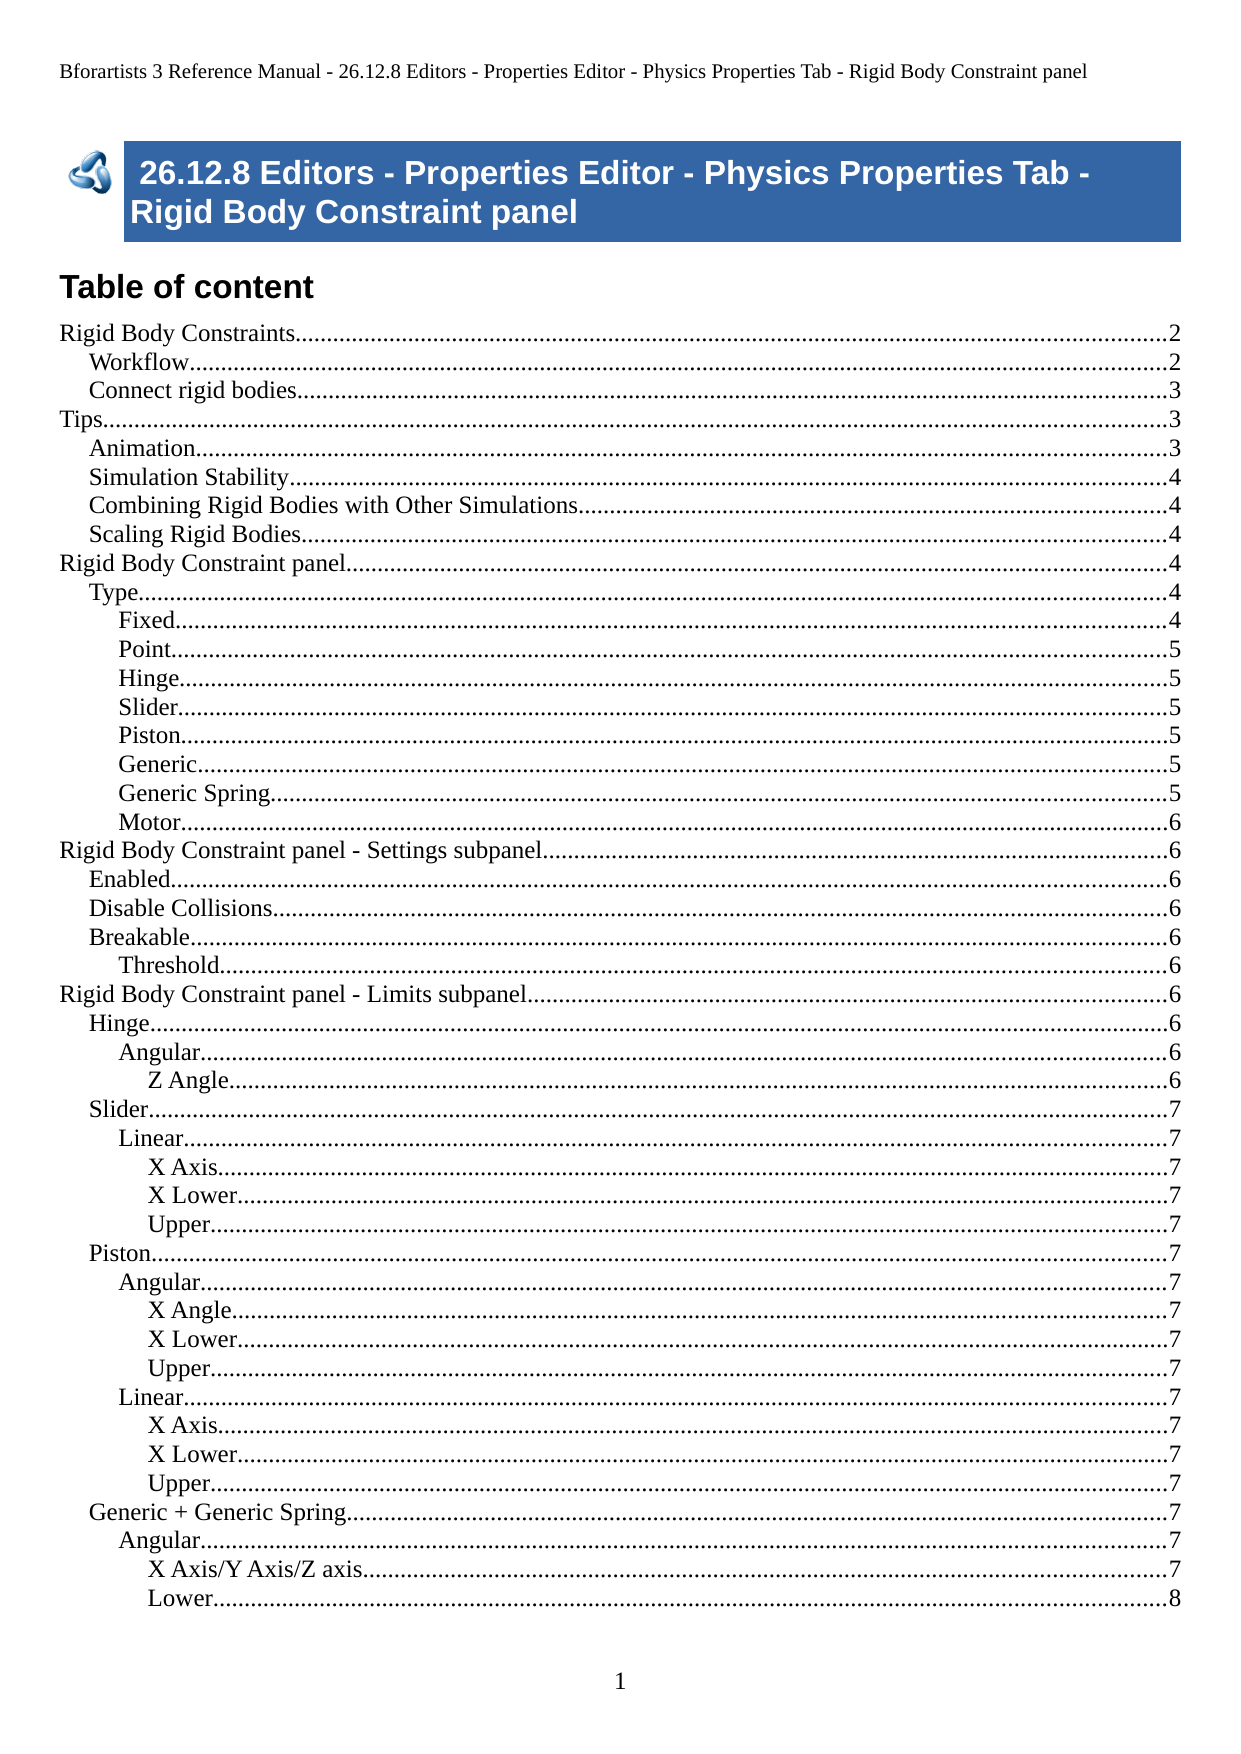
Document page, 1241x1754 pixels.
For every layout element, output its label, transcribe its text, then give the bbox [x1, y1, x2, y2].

text Rigid Body Constraint panel 4 [59, 548, 1181, 577]
text Slider 5 [118, 692, 1181, 720]
text X Lower 7 [147, 1324, 1181, 1353]
text Rigid Body Constraints 2 [59, 318, 1181, 347]
text Breakable 6 [88, 922, 1181, 950]
text Hinge 6 [88, 1008, 1181, 1037]
text X Angle 7 [147, 1295, 1181, 1324]
text X Lower 7 [147, 1439, 1181, 1468]
text Disable Collisions 6 [88, 893, 1181, 922]
table_header [59, 141, 124, 242]
text Lower 8 [147, 1583, 1181, 1612]
text Linear 7 [118, 1123, 1181, 1152]
text X Axis 7 [147, 1152, 1181, 1180]
text Rigid Body Constraint panel - Limits subpanel 6 [59, 979, 1181, 1008]
text Z Angle 6 [147, 1065, 1181, 1094]
text Upper 7 [147, 1353, 1181, 1382]
text Slider 7 [88, 1094, 1181, 1123]
text Connect rigid bodies 3 [88, 375, 1181, 404]
text Tips 3 [59, 404, 1181, 433]
text Workflow 2 [88, 347, 1181, 375]
text Scaling Rigid Bodies 4 [88, 519, 1181, 548]
text Enabled 6 [88, 864, 1181, 893]
text Piston 7 [88, 1238, 1181, 1267]
text Upper 7 [147, 1209, 1181, 1238]
text X Lower 7 [147, 1180, 1181, 1209]
table_header 26.12.8 Editors - Properties Editor - Physics Properties Tab - Rigid Body Constraint panel [124, 141, 1181, 242]
text Angular 7 [118, 1267, 1181, 1295]
text Simulation Stability 4 [88, 462, 1181, 490]
text Rigid Body Constraint panel - Settings subpanel 6 [59, 835, 1181, 864]
text Generic + Generic Spring 7 [88, 1497, 1181, 1525]
text Generic Spring 5 [118, 778, 1181, 807]
text Threshold 6 [118, 950, 1181, 979]
text Type 4 [88, 577, 1181, 605]
text Motor 6 [118, 807, 1181, 835]
text Piston 5 [118, 720, 1181, 749]
text Point 5 [118, 634, 1181, 663]
text Upper 7 [147, 1468, 1181, 1497]
text Angular 7 [118, 1525, 1181, 1554]
subtitle Table of content [59, 267, 1181, 305]
text Animation 3 [88, 433, 1181, 462]
text Generic 5 [118, 749, 1181, 778]
text Angular 6 [118, 1037, 1181, 1065]
text Fixed 4 [118, 605, 1181, 634]
text Hinge 5 [118, 663, 1181, 692]
text Combining Rigid Bodies with Other Simulations 4 [88, 490, 1181, 519]
text X Axis 7 [147, 1410, 1181, 1439]
text Linear 7 [118, 1382, 1181, 1410]
text X Axis/Y Axis/Z axis 7 [147, 1554, 1181, 1583]
picture [65, 147, 114, 197]
